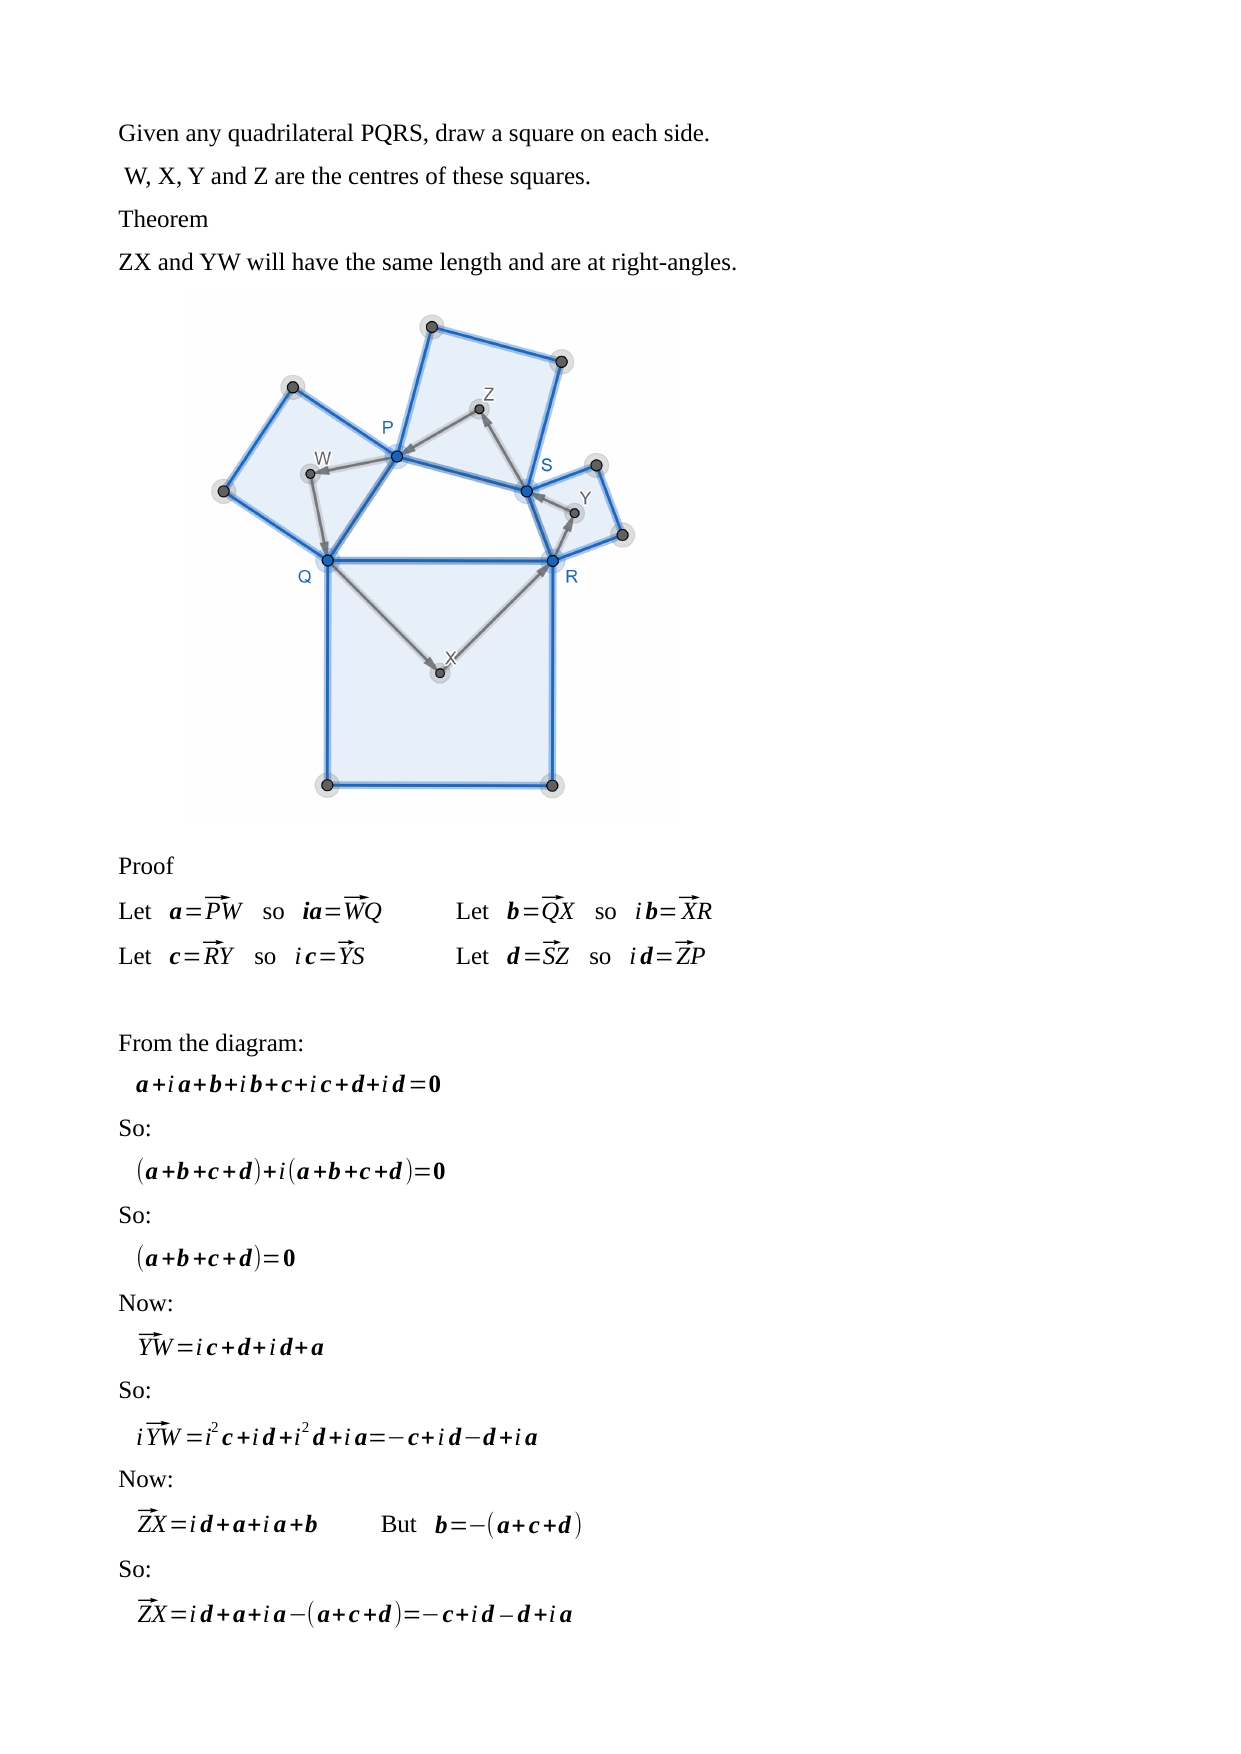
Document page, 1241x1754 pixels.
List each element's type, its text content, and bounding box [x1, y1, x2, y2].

picture [186, 290, 680, 821]
text Letso Letso [118, 894, 1122, 925]
text Now: [118, 1288, 1122, 1316]
text Letso Letso [118, 939, 1122, 970]
text W, X, Y and Z are the centres of these squares. [118, 161, 1122, 190]
text Theorem [118, 204, 1122, 233]
text From the diagram: [118, 1028, 1122, 1056]
text So: [118, 1554, 1122, 1583]
text Now: [118, 1464, 1122, 1493]
text ZX and YW will have the same length and are at right-angles. [118, 247, 1122, 276]
text But [118, 1507, 1122, 1540]
text So: [118, 1113, 1122, 1142]
text So: [118, 1200, 1122, 1229]
text So: [118, 1376, 1122, 1404]
text Proof [118, 851, 1122, 880]
text Given any quadrilateral PQRS, draw a square on each side. [118, 118, 1122, 147]
